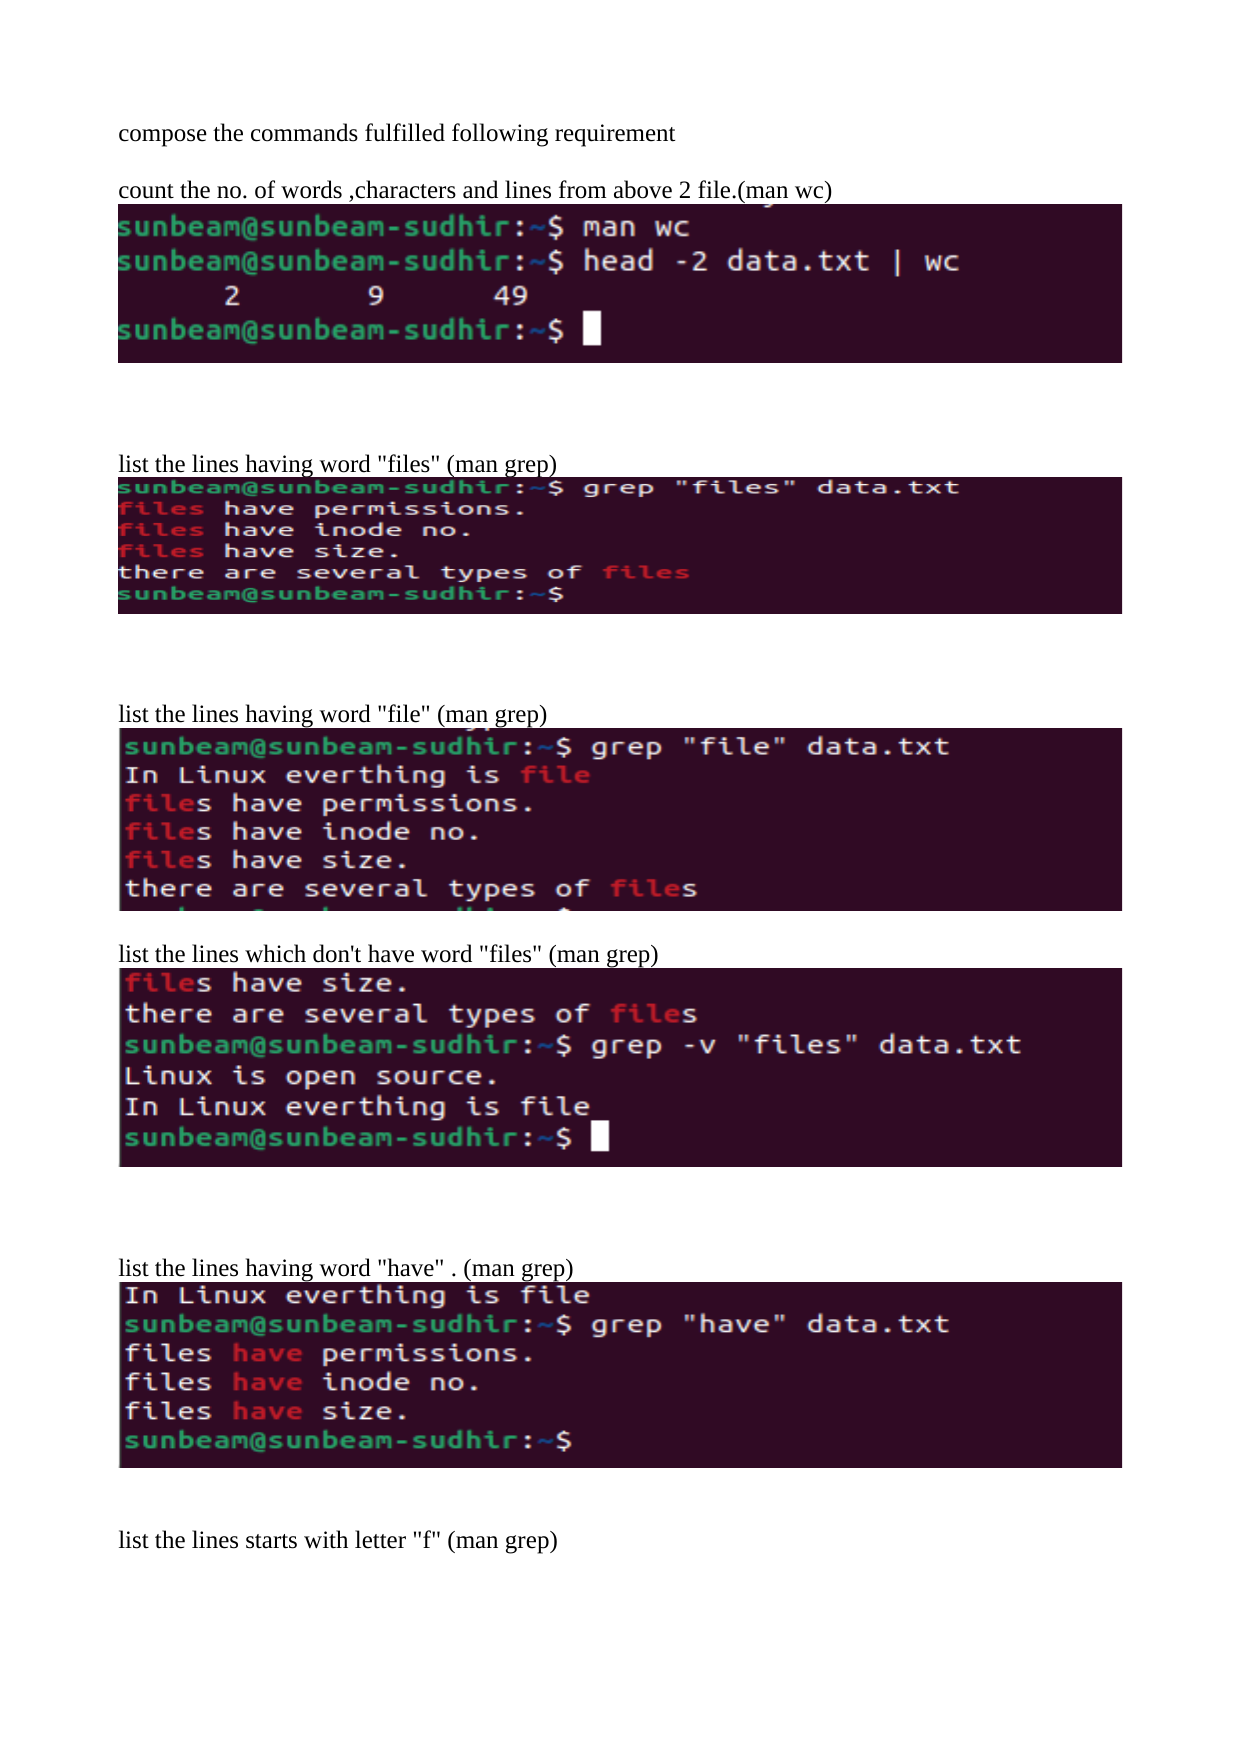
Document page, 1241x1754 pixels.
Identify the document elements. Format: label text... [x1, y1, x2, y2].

text list the lines having word "have" . (man grep) [118, 1253, 1122, 1282]
text list the lines having word "file" (man grep) [118, 699, 1122, 728]
text count the no. of words ,characters and lines from above 2 file.(man wc) [118, 176, 1122, 204]
text compose the commands fulfilled following requirement [118, 118, 1122, 147]
picture [118, 477, 1123, 614]
text list the lines having word "files" (man grep) [118, 449, 1122, 477]
text list the lines starts with letter "f" (man grep) [118, 1525, 1122, 1554]
picture [118, 728, 1123, 911]
picture [118, 1282, 1123, 1468]
picture [118, 968, 1123, 1167]
text list the lines which don't have word "files" (man grep) [118, 939, 1122, 968]
picture [118, 204, 1123, 363]
